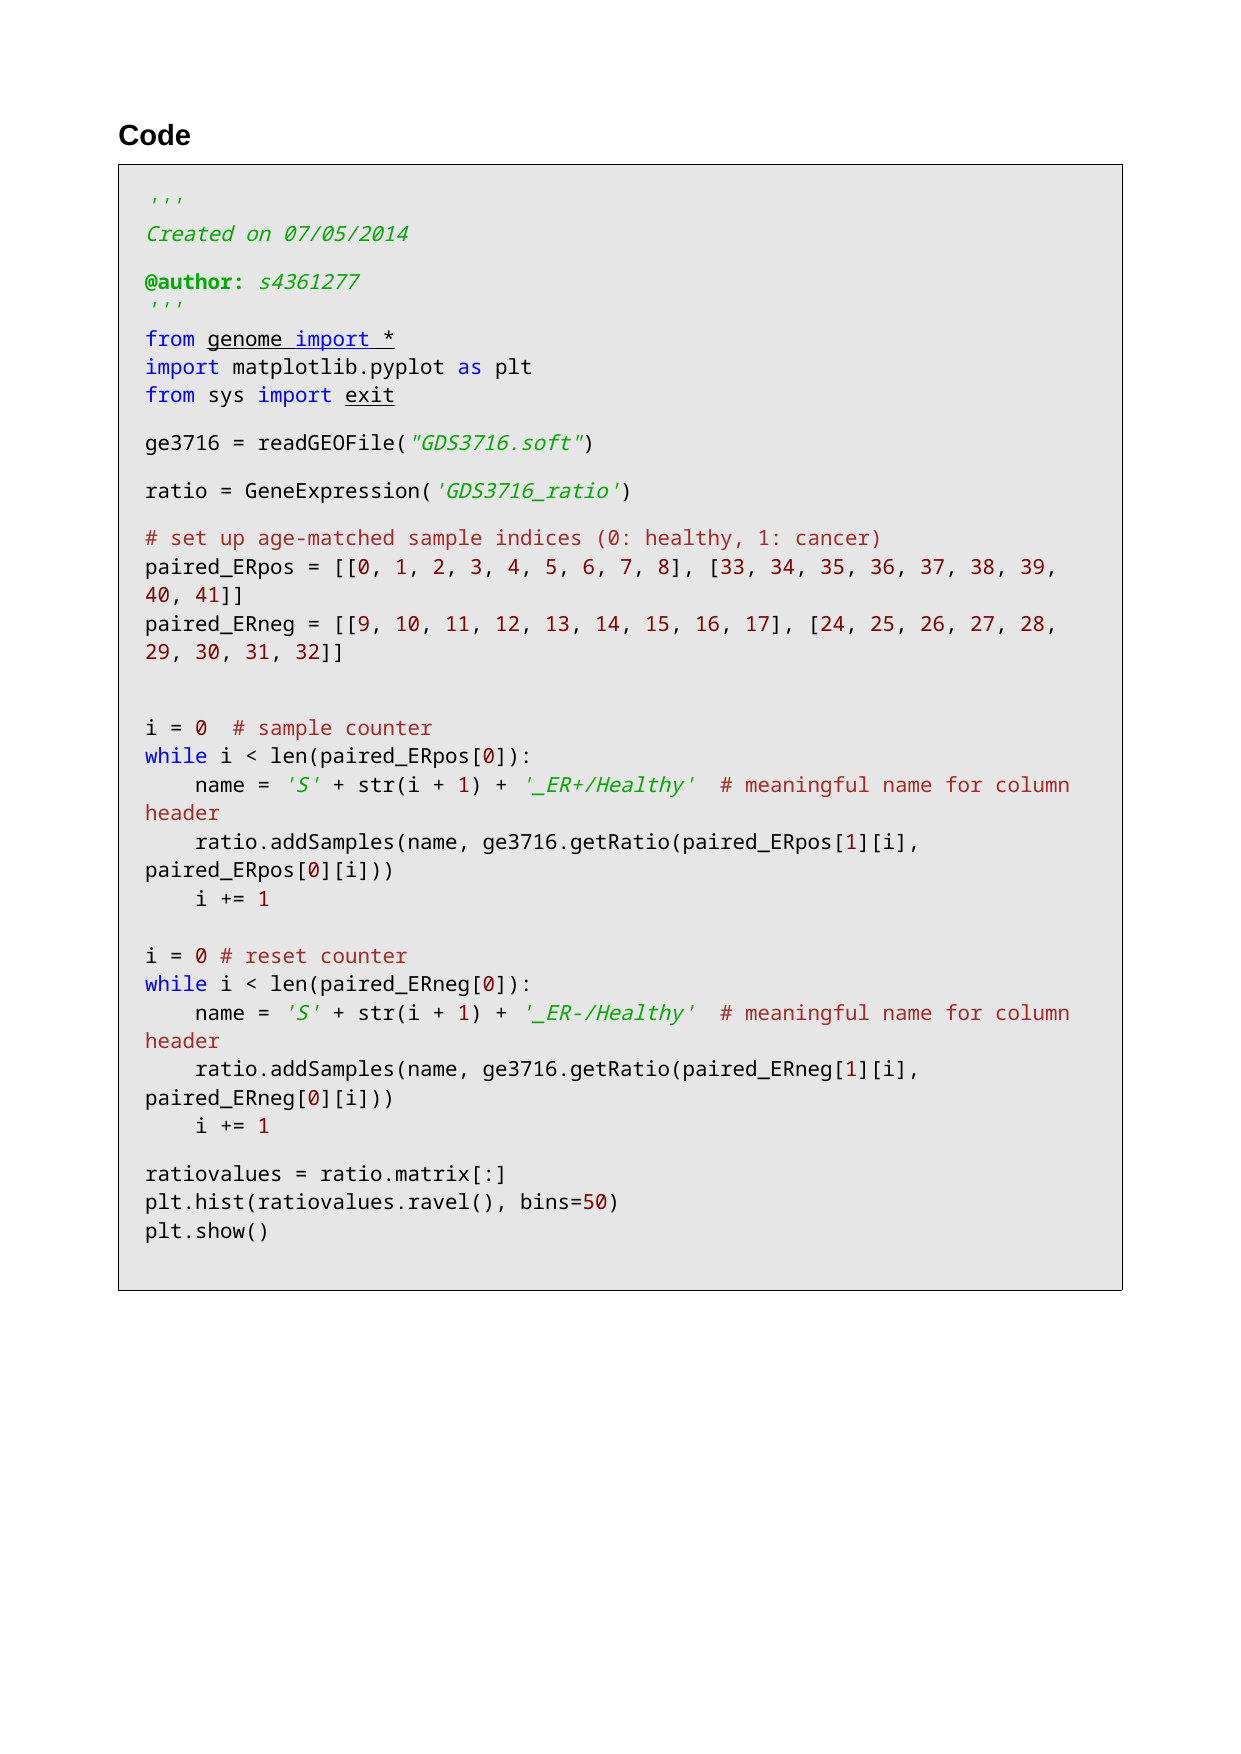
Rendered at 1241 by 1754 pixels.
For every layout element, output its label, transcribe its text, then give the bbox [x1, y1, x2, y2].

text ratio.addSamples(name, ge3716.getRatio(paired_ERneg[1][i], paired_ERneg[0][i])) [119, 1028, 1122, 1085]
subtitle Code [118, 118, 1122, 152]
text from sys import exit [119, 354, 1122, 382]
text ratio = GeneExpression('GDS3716_ratio') [119, 449, 1122, 478]
text i = 0 # sample counter [119, 687, 1122, 715]
text ratiovalues = ratio.matrix[:] [119, 1132, 1122, 1161]
text paired_ERpos = [[0, 1, 2, 3, 4, 5, 6, 7, 8], [33, 34, 35, 36, 37, 38, 39, 40, 41]] [119, 525, 1122, 582]
text from genome import * [119, 297, 1122, 326]
text name = 'S' + str(i + 1) + '_ER+/Healthy' # meaningful name for column header [119, 743, 1122, 800]
text plt.show() [119, 1189, 1122, 1218]
text plt.hist(ratiovalues.ravel(), bins=50) [119, 1161, 1122, 1189]
text import matplotlib.pyplot as plt [119, 326, 1122, 354]
text Created on 07/05/2014 [119, 193, 1122, 221]
text ratio.addSamples(name, ge3716.getRatio(paired_ERpos[1][i], paired_ERpos[0][i])) [119, 800, 1122, 857]
text i += 1 [119, 1085, 1122, 1113]
text @author: s4361277 [119, 240, 1122, 269]
text # set up age-matched sample indices (0: healthy, 1: cancer) [119, 497, 1122, 525]
text i = 0 # reset counter [119, 914, 1122, 942]
text while i < len(paired_ERpos[0]): [119, 715, 1122, 743]
text while i < len(paired_ERneg[0]): [119, 942, 1122, 971]
text paired_ERneg = [[9, 10, 11, 12, 13, 14, 15, 16, 17], [24, 25, 26, 27, 28, 29, 30, 31, 32]] [119, 582, 1122, 639]
text ''' [119, 269, 1122, 297]
text ''' [119, 165, 1122, 193]
text name = 'S' + str(i + 1) + '_ER-/Healthy' # meaningful name for column header [119, 971, 1122, 1028]
text i += 1 [119, 857, 1122, 886]
text ge3716 = readGEOFile("GDS3716.soft") [119, 402, 1122, 430]
